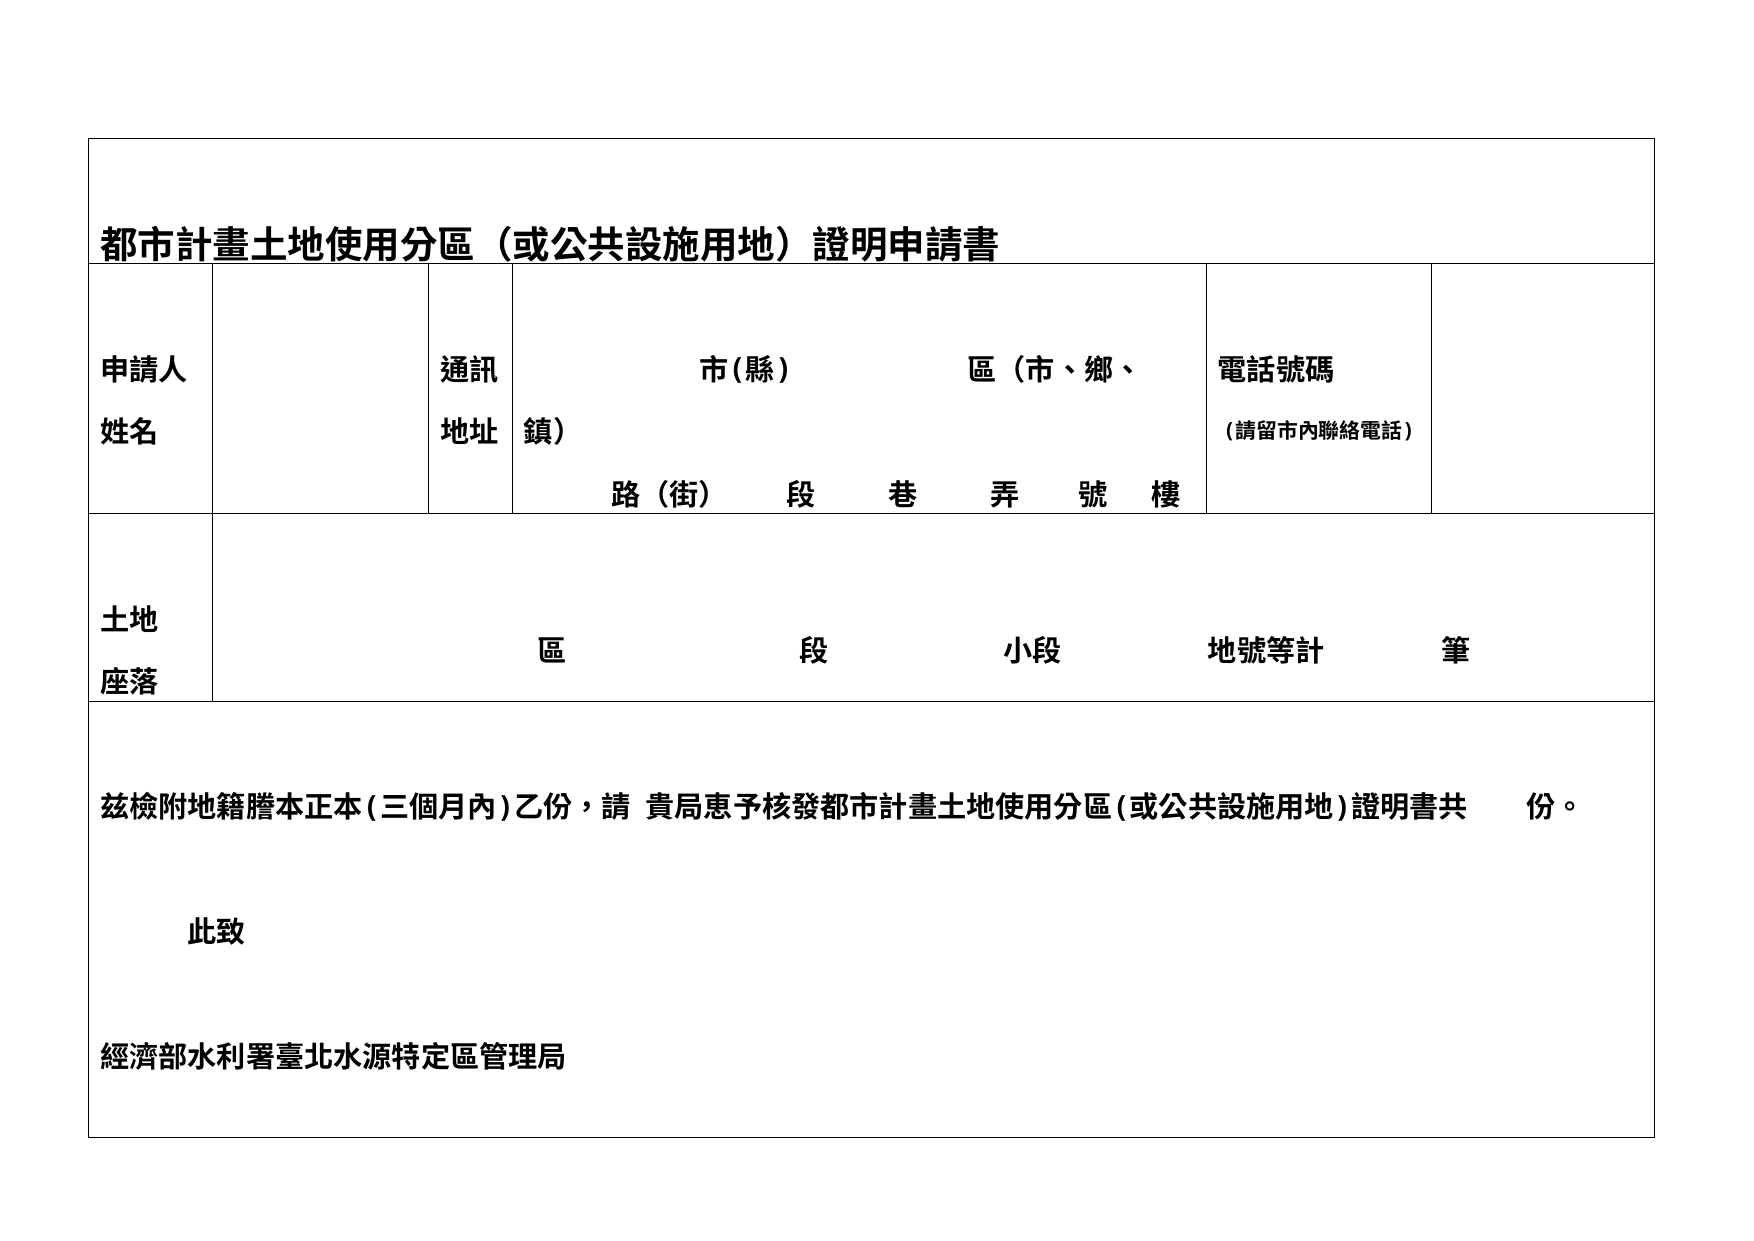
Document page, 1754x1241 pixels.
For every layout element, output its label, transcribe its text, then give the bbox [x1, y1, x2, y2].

table_cell 通訊地址 [429, 264, 512, 513]
table_cell 市(縣) 區（市、鄉、鎮） 路（街） 段 巷 弄 號 樓 [513, 264, 1206, 513]
table_cell 電話號碼 (請留市內聯絡電話) [1207, 264, 1431, 513]
table_cell 兹檢附地籍謄本正本(三個月內)乙份，請 貴局恵予核發都市計畫土地使用分區(或公共設施用地)證明書共 份。 此致 經濟部水利署臺北水源特定區管理局 [89, 702, 1654, 1137]
table_cell 申請人姓名 [89, 264, 212, 513]
table_cell [213, 264, 428, 513]
table_cell [1432, 264, 1654, 513]
table_header 都市計畫土地使用分區（或公共設施用地）證明申請書 [89, 139, 1654, 263]
table_cell 土地 座落 [89, 514, 212, 701]
table_cell 區 段 小段 地號等計 筆 [213, 514, 1654, 701]
